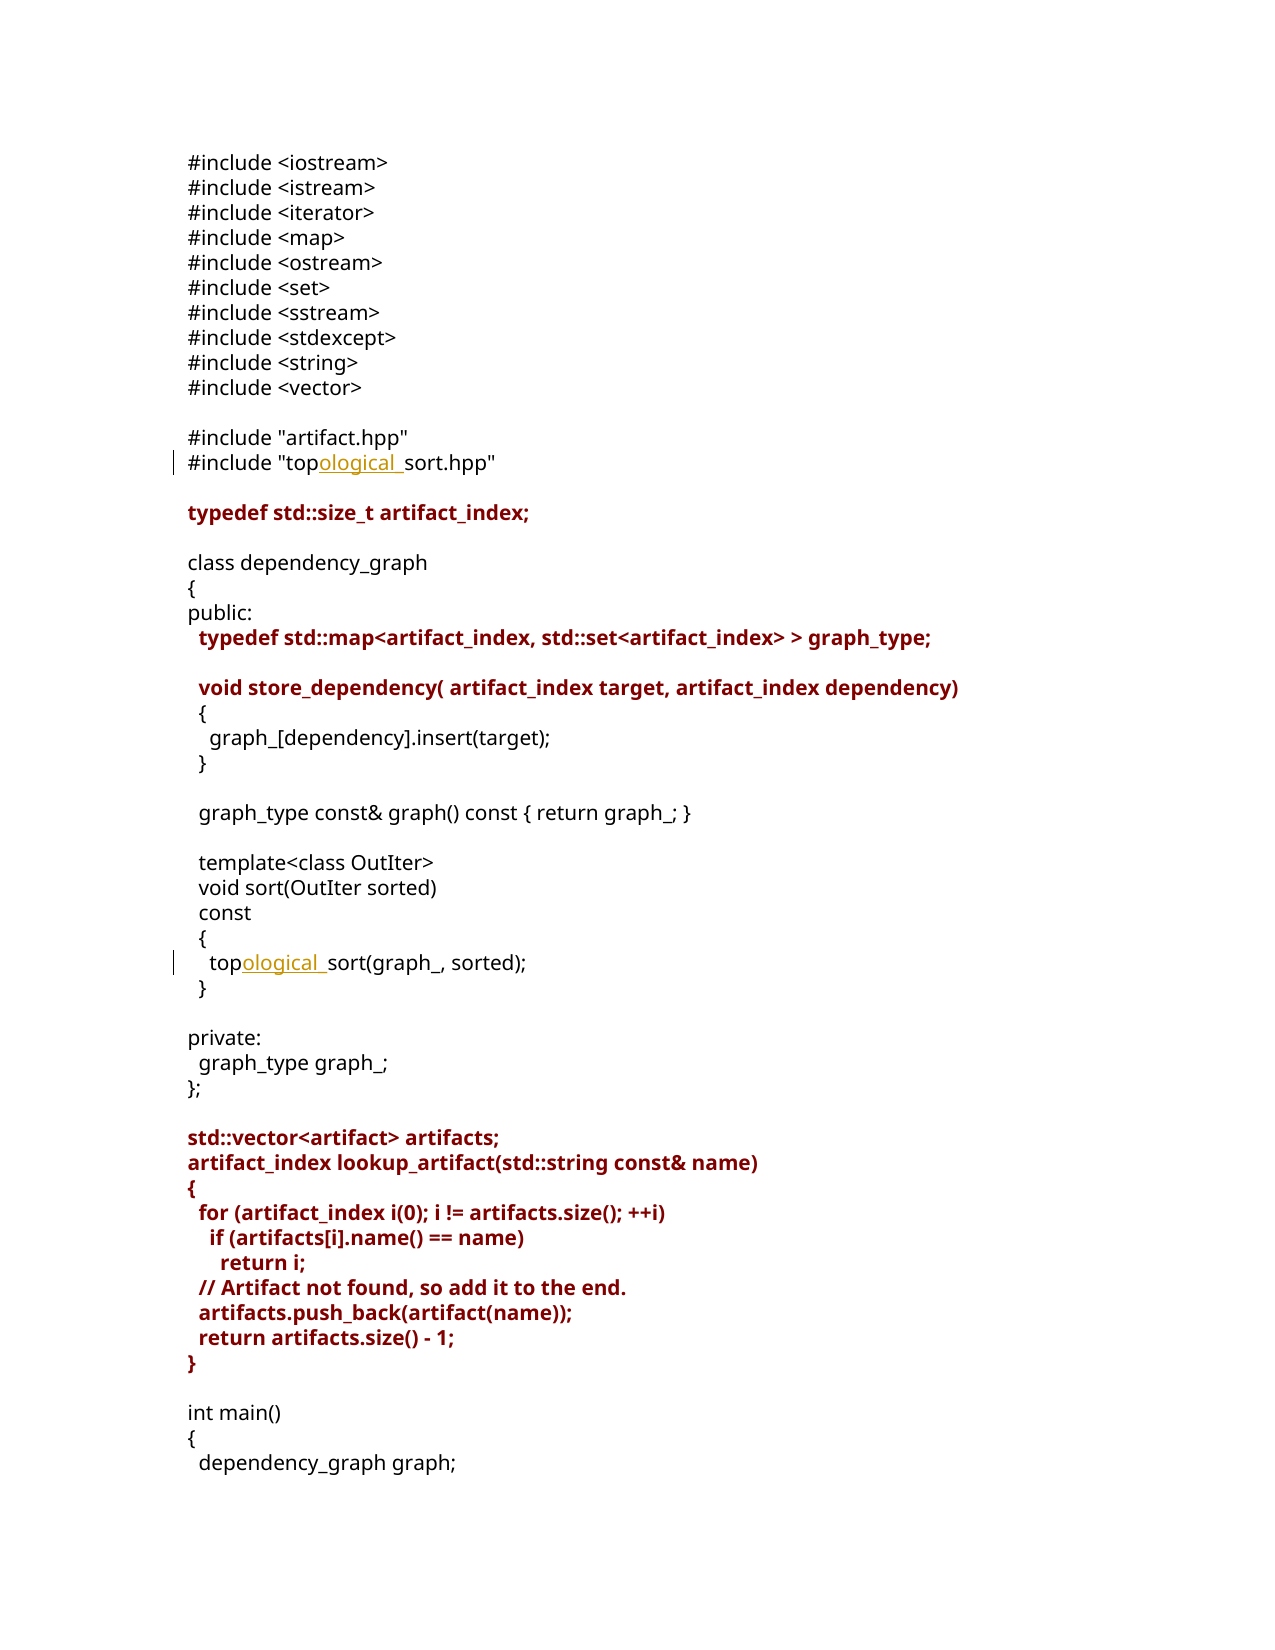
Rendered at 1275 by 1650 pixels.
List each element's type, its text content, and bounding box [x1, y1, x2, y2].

text #include "topological_sort.hpp" [187, 450, 1072, 475]
text #include <stdexcept> [187, 325, 1072, 350]
text { [187, 925, 1072, 950]
text artifact_index lookup_artifact(std::string const& name) [187, 1150, 1072, 1175]
text { [187, 575, 1072, 600]
text graph_type graph_; [187, 1050, 1072, 1075]
text } [187, 750, 1072, 775]
text if (artifacts[i].name() == name) [187, 1225, 1072, 1250]
text { [187, 1425, 1072, 1450]
text for (artifact_index i(0); i != artifacts.size(); ++i) [187, 1200, 1072, 1225]
text graph_[dependency].insert(target); [187, 725, 1072, 750]
text typedef std::map<artifact_index, std::set<artifact_index> > graph_type; [187, 625, 1072, 650]
text } [187, 975, 1072, 1000]
text typedef std::size_t artifact_index; [187, 500, 1072, 525]
text #include <ostream> [187, 250, 1072, 275]
text return i; [187, 1250, 1072, 1275]
text class dependency_graph [187, 550, 1072, 575]
text #include <map> [187, 225, 1072, 250]
text #include <string> [187, 350, 1072, 375]
text return artifacts.size() - 1; [187, 1325, 1072, 1350]
text } [187, 1350, 1072, 1375]
text std::vector<artifact> artifacts; [187, 1125, 1072, 1150]
text void store_dependency( artifact_index target, artifact_index dependency) [187, 675, 1072, 700]
text #include <sstream> [187, 300, 1072, 325]
text { [187, 700, 1072, 725]
text // Artifact not found, so add it to the end. [187, 1275, 1072, 1300]
text }; [187, 1075, 1072, 1100]
text #include <set> [187, 275, 1072, 300]
text int main() [187, 1400, 1072, 1425]
text topological_sort(graph_, sorted); [187, 950, 1072, 975]
text #include <vector> [187, 375, 1072, 400]
text graph_type const& graph() const { return graph_; } [187, 800, 1072, 825]
text template<class OutIter> [187, 850, 1072, 875]
text { [187, 1175, 1072, 1200]
text artifacts.push_back(artifact(name)); [187, 1300, 1072, 1325]
text private: [187, 1025, 1072, 1050]
text #include <istream> [187, 175, 1072, 200]
text const [187, 900, 1072, 925]
text dependency_graph graph; [187, 1450, 1072, 1475]
text void sort(OutIter sorted) [187, 875, 1072, 900]
text #include <iterator> [187, 200, 1072, 225]
text public: [187, 600, 1072, 625]
text #include <iostream> [187, 150, 1072, 175]
text #include "artifact.hpp" [187, 425, 1072, 450]
